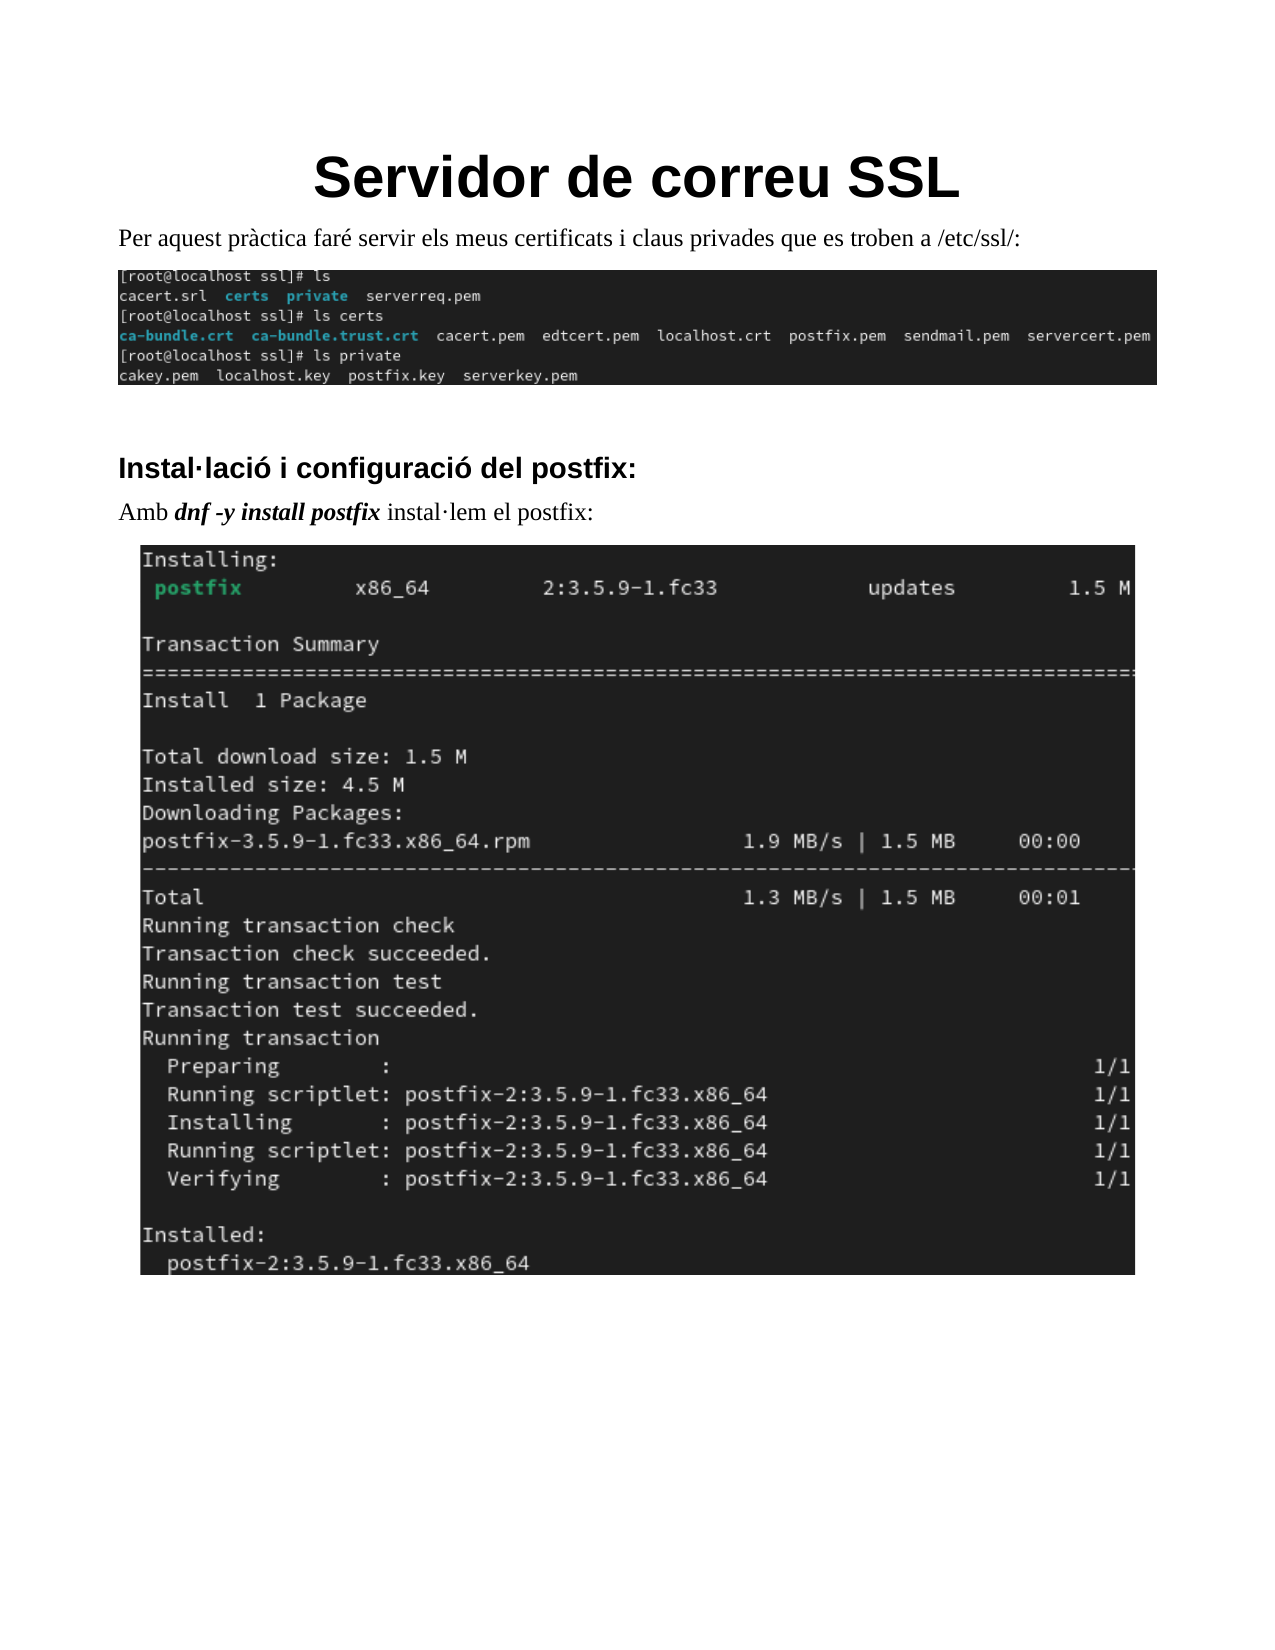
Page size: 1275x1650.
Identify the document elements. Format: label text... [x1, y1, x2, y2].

subtitle Instal·lació i configuració del postfix: [118, 451, 1157, 485]
title Servidor de correu SSL [118, 143, 1157, 210]
text Amb dnf -y install postfix instal·lem el postfix: [118, 497, 1157, 526]
picture [140, 545, 1136, 1275]
picture [118, 270, 1157, 385]
text Per aquest pràctica faré servir els meus certificats i claus privades que es troben a /etc/ssl/: [118, 223, 1157, 251]
